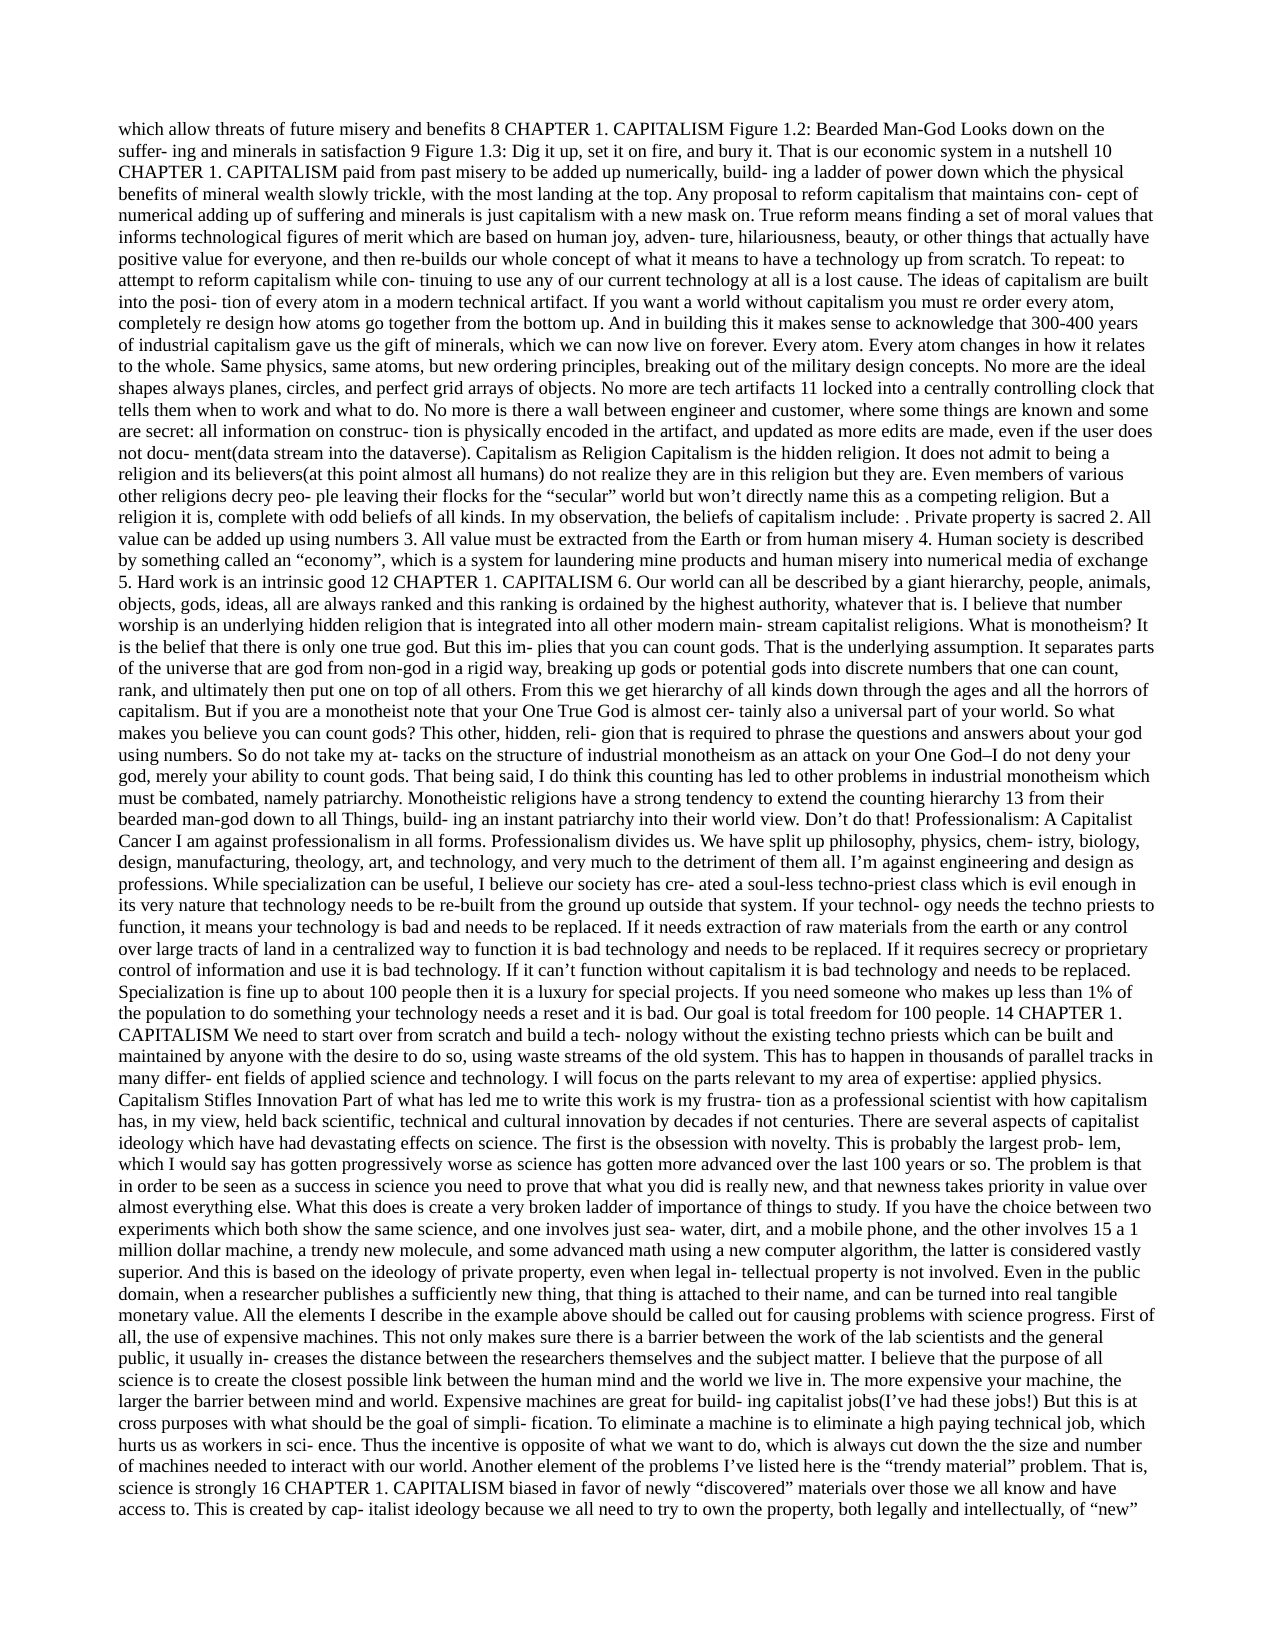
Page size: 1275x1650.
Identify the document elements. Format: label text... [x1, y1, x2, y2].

text which allow threats of future misery and benefits 8 CHAPTER 1. CAPITALISM Figure 1.2: Bearded Man-God Looks down on the suffer- ing and minerals in satisfaction 9 Figure 1.3: Dig it up, set it on fire, and bury it. That is our economic system in a nutshell 10 CHAPTER 1. CAPITALISM paid from past misery to be added up numerically, build- ing a ladder of power down which the physical benefits of mineral wealth slowly trickle, with the most landing at the top. Any proposal to reform capitalism that maintains con- cept of numerical adding up of suffering and minerals is just capitalism with a new mask on. True reform means finding a set of moral values that informs technological figures of merit which are based on human joy, adven- ture, hilariousness, beauty, or other things that actually have positive value for everyone, and then re-builds our whole concept of what it means to have a technology up from scratch. To repeat: to attempt to reform capitalism while con- tinuing to use any of our current technology at all is a lost cause. The ideas of capitalism are built into the posi- tion of every atom in a modern technical artifact. If you want a world without capitalism you must re order every atom, completely re design how atoms go together from the bottom up. And in building this it makes sense to acknowledge that 300-400 years of industrial capitalism gave us the gift of minerals, which we can now live on forever. Every atom. Every atom changes in how it relates to the whole. Same physics, same atoms, but new ordering principles, breaking out of the military design concepts. No more are the ideal shapes always planes, circles, and perfect grid arrays of objects. No more are tech artifacts 11 locked into a centrally controlling clock that tells them when to work and what to do. No more is there a wall between engineer and customer, where some things are known and some are secret: all information on construc- tion is physically encoded in the artifact, and updated as more edits are made, even if the user does not docu- ment(data stream into the dataverse). Capitalism as Religion Capitalism is the hidden religion. It does not admit to being a religion and its believers(at this point almost all humans) do not realize they are in this religion but they are. Even members of various other religions decry peo- ple leaving their flocks for the “secular” world but won’t directly name this as a competing religion. But a religion it is, complete with odd beliefs of all kinds. In my observation, the beliefs of capitalism include: . Private property is sacred 2. All value can be added up using numbers 3. All value must be extracted from the Earth or from human misery 4. Human society is described by something called an “economy”, which is a system for laundering mine products and human misery into numerical media of exchange 5. Hard work is an intrinsic good 12 CHAPTER 1. CAPITALISM 6. Our world can all be described by a giant hierarchy, people, animals, objects, gods, ideas, all are always ranked and this ranking is ordained by the highest authority, whatever that is. I believe that number worship is an underlying hidden religion that is integrated into all other modern main- stream capitalist religions. What is monotheism? It is the belief that there is only one true god. But this im- plies that you can count gods. That is the underlying assumption. It separates parts of the universe that are god from non-god in a rigid way, breaking up gods or potential gods into discrete numbers that one can count, rank, and ultimately then put one on top of all others. From this we get hierarchy of all kinds down through the ages and all the horrors of capitalism. But if you are a monotheist note that your One True God is almost cer- tainly also a universal part of your world. So what makes you believe you can count gods? This other, hidden, reli- gion that is required to phrase the questions and answers about your god using numbers. So do not take my at- tacks on the structure of industrial monotheism as an attack on your One God–I do not deny your god, merely your ability to count gods. That being said, I do think this counting has led to other problems in industrial monotheism which must be combated, namely patriarchy. Monotheistic religions have a strong tendency to extend the counting hierarchy 13 from their bearded man-god down to all Things, build- ing an instant patriarchy into their world view. Don’t do that! Professionalism: A Capitalist Cancer I am against professionalism in all forms. Professionalism divides us. We have split up philosophy, physics, chem- istry, biology, design, manufacturing, theology, art, and technology, and very much to the detriment of them all. I’m against engineering and design as professions. While specialization can be useful, I believe our society has cre- ated a soul-less techno-priest class which is evil enough in its very nature that technology needs to be re-built from the ground up outside that system. If your technol- ogy needs the techno priests to function, it means your technology is bad and needs to be replaced. If it needs extraction of raw materials from the earth or any control over large tracts of land in a centralized way to function it is bad technology and needs to be replaced. If it requires secrecy or proprietary control of information and use it is bad technology. If it can’t function without capitalism it is bad technology and needs to be replaced. Specialization is fine up to about 100 people then it is a luxury for special projects. If you need someone who makes up less than 1% of the population to do something your technology needs a reset and it is bad. Our goal is total freedom for 100 people. 14 CHAPTER 1. CAPITALISM We need to start over from scratch and build a tech- nology without the existing techno priests which can be built and maintained by anyone with the desire to do so, using waste streams of the old system. This has to happen in thousands of parallel tracks in many differ- ent fields of applied science and technology. I will focus on the parts relevant to my area of expertise: applied physics. Capitalism Stifles Innovation Part of what has led me to write this work is my frustra- tion as a professional scientist with how capitalism has, in my view, held back scientific, technical and cultural innovation by decades if not centuries. There are several aspects of capitalist ideology which have had devastating effects on science. The first is the obsession with novelty. This is probably the largest prob- lem, which I would say has gotten progressively worse as science has gotten more advanced over the last 100 years or so. The problem is that in order to be seen as a success in science you need to prove that what you did is really new, and that newness takes priority in value over almost everything else. What this does is create a very broken ladder of importance of things to study. If you have the choice between two experiments which both show the same science, and one involves just sea- water, dirt, and a mobile phone, and the other involves 15 a 1 million dollar machine, a trendy new molecule, and some advanced math using a new computer algorithm, the latter is considered vastly superior. And this is based on the ideology of private property, even when legal in- tellectual property is not involved. Even in the public domain, when a researcher publishes a sufficiently new thing, that thing is attached to their name, and can be turned into real tangible monetary value. All the elements I describe in the example above should be called out for causing problems with science progress. First of all, the use of expensive machines. This not only makes sure there is a barrier between the work of the lab scientists and the general public, it usually in- creases the distance between the researchers themselves and the subject matter. I believe that the purpose of all science is to create the closest possible link between the human mind and the world we live in. The more expensive your machine, the larger the barrier between mind and world. Expensive machines are great for build- ing capitalist jobs(I’ve had these jobs!) But this is at cross purposes with what should be the goal of simpli- fication. To eliminate a machine is to eliminate a high paying technical job, which hurts us as workers in sci- ence. Thus the incentive is opposite of what we want to do, which is always cut down the the size and number of machines needed to interact with our world. Another element of the problems I’ve listed here is the “trendy material” problem. That is, science is strongly 16 CHAPTER 1. CAPITALISM biased in favor of newly “discovered” materials over those we all know and have access to. This is created by cap- italist ideology because we all need to try to own the property, both legally and intellectually, of “new” [118, 118, 1157, 1520]
